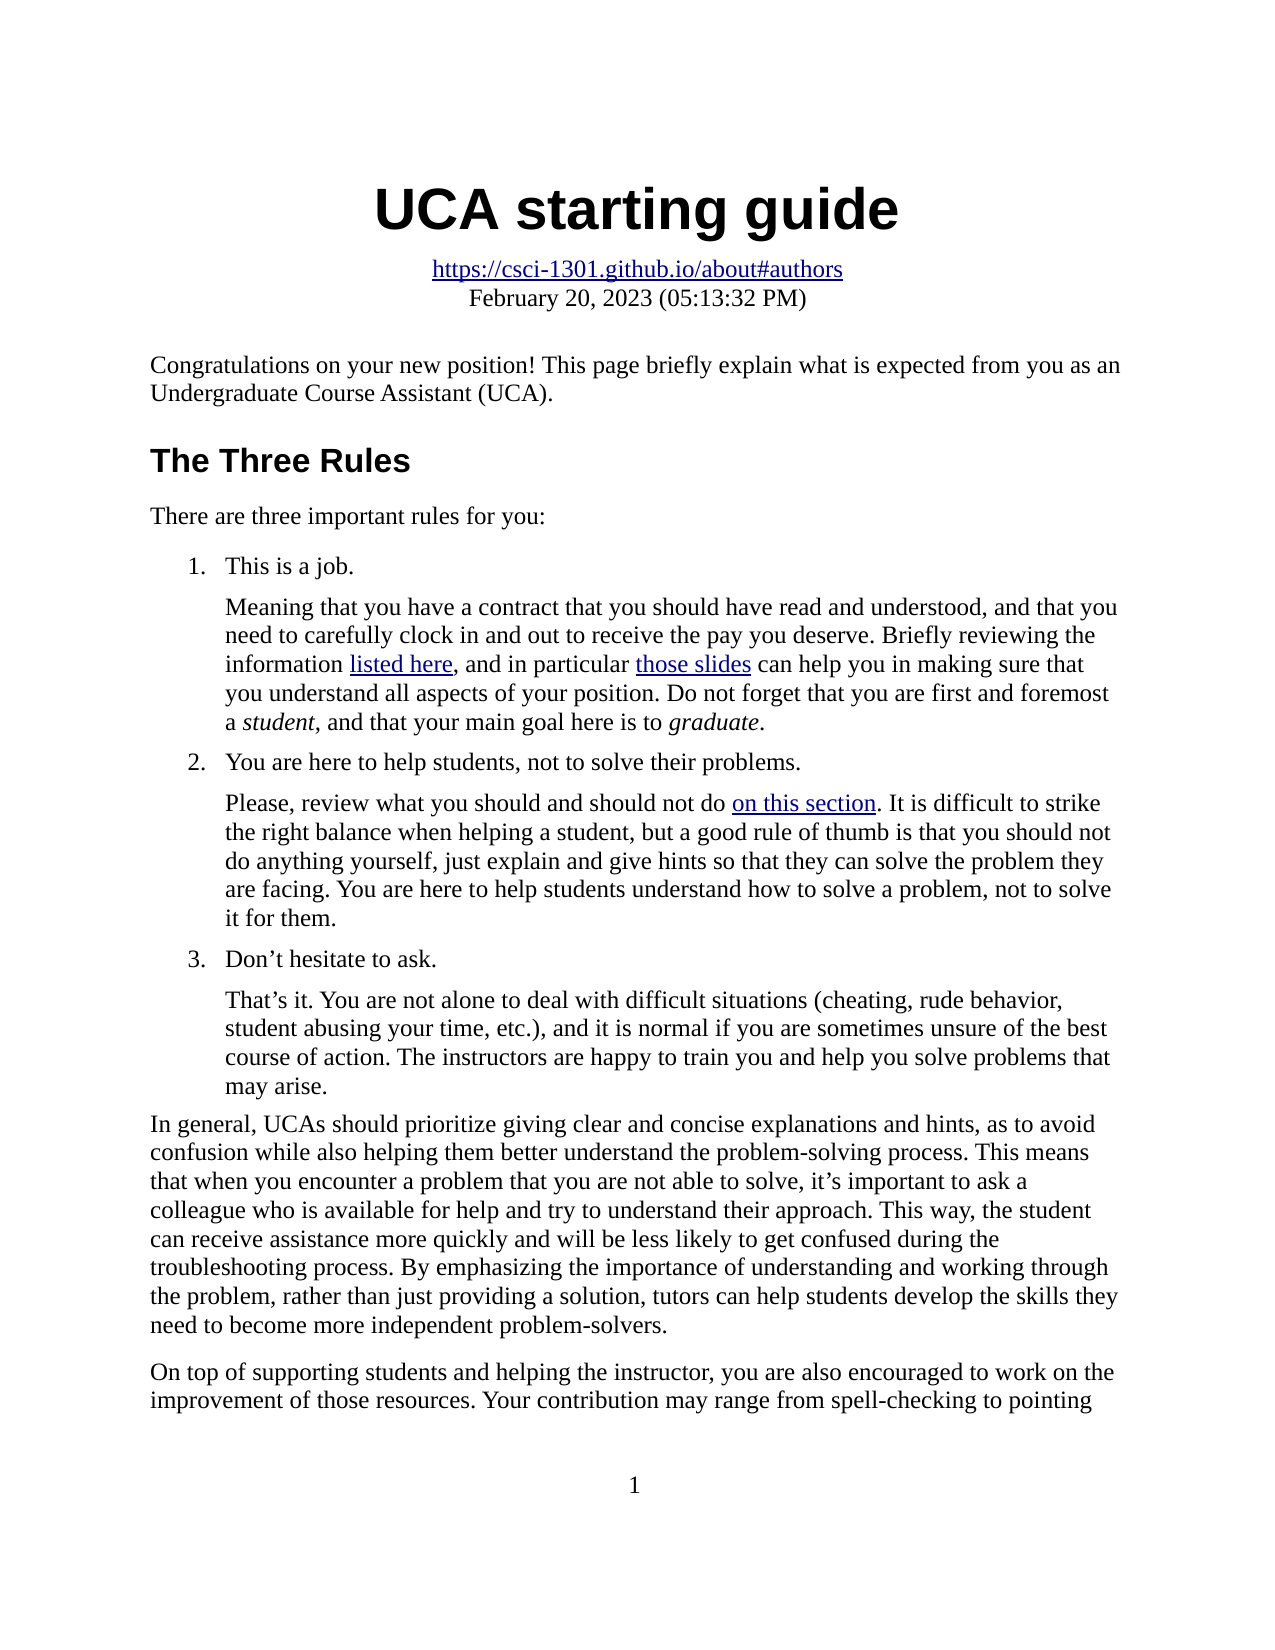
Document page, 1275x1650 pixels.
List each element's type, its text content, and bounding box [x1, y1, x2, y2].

text In general, UCAs should prioritize giving clear and concise explanations and hints, as to avoid confusion while also helping them better understand the problem-solving process. This means that when you encounter a problem that you are not able to solve, it’s important to ask a colleague who is available for help and try to understand their approach. This way, the student can receive assistance more quickly and will be less likely to get confused during the troubleshooting process. By emphasizing the importance of understanding and working through the problem, rather than just providing a solution, tutors can help students develop the skills they need to become more independent problem-solvers. [150, 1109, 1125, 1339]
text February 20, 2023 (05:13:32 PM) [150, 283, 1125, 312]
list This is a job. [187, 551, 1125, 580]
text Congratulations on your new position! This page briefly explain what is expected from you as an Undergraduate Course Assistant (UCA). [150, 350, 1125, 407]
list Meaning that you have a contract that you should have read and understood, and that you need to carefully clock in and out to receive the pay you deserve. Briefly reviewing the information listed here, and in particular those slides can help you in making sure that you understand all aspects of your position. Do not forget that you are first and foremost a student, and that your main goal here is to graduate. [187, 592, 1125, 736]
text There are three important rules for you: [150, 501, 1125, 530]
text On top of supporting students and helping the instructor, you are also encouraged to work on the improvement of those resources. Your contribution may range from spell-checking to pointing [150, 1357, 1125, 1414]
list That’s it. You are not alone to deal with difficult situations (cheating, rude behavior, student abusing your time, etc.), and it is normal if you are sometimes unsure of the best course of action. The instructors are happy to train you and help you solve problems that may arise. [187, 985, 1125, 1100]
list Please, review what you should and should not do on this section. It is difficult to strike the right balance when helping a student, but a good rule of thumb is that you should not do anything yourself, just explain and give hints so that they can solve the problem they are facing. You are here to help students understand how to solve a problem, not to solve it for them. [187, 788, 1125, 932]
text https://csci-1301.github.io/about#authors [150, 254, 1125, 283]
list You are here to help students, not to solve their problems. [187, 747, 1125, 776]
subtitle The Three Rules [150, 441, 1125, 480]
title UCA starting guide [150, 175, 1125, 242]
list Don’t hesitate to ask. [187, 944, 1125, 973]
